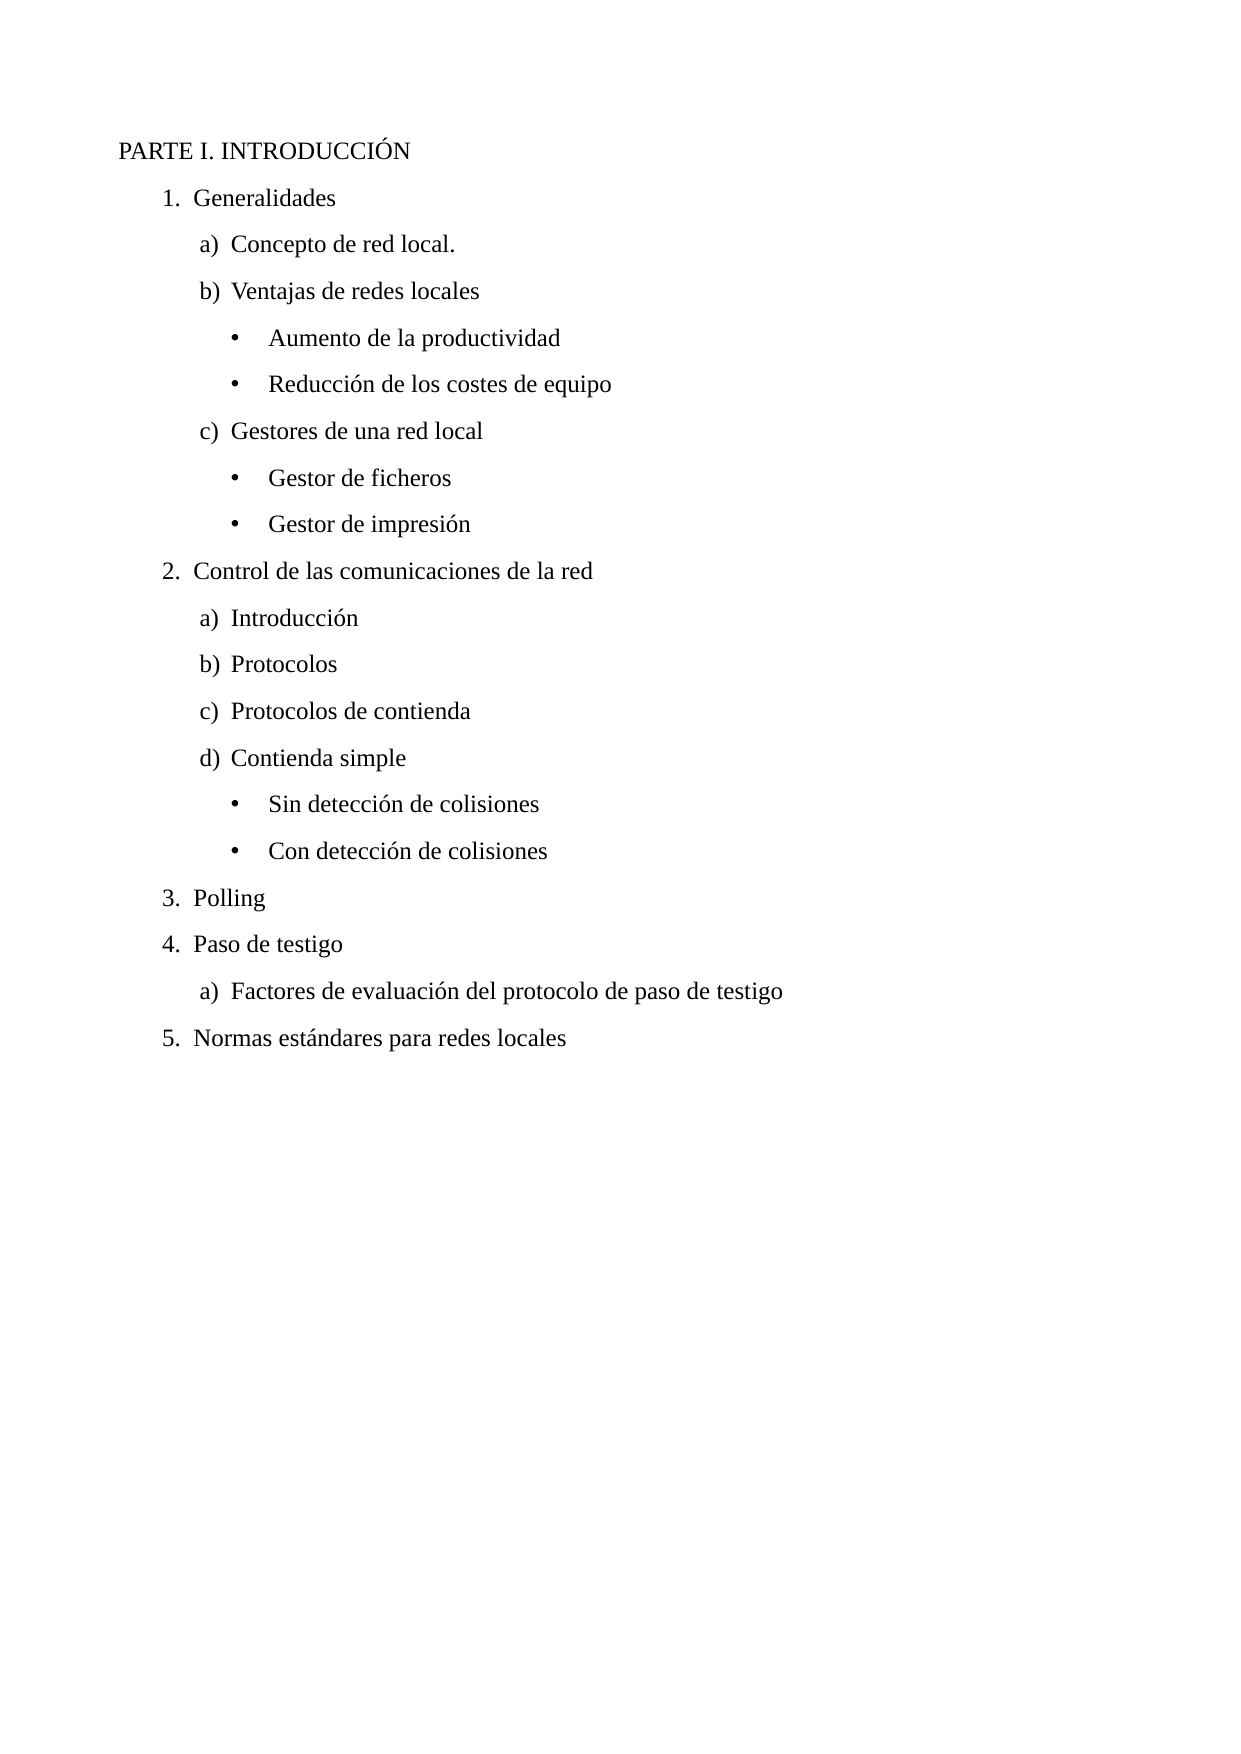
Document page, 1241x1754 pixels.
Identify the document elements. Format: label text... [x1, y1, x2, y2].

text PARTE I. INTRODUCCIÓN [118, 136, 1122, 165]
list Paso de testigo [156, 929, 1122, 958]
list Contienda simple [193, 743, 1122, 771]
list Generalidades [156, 183, 1122, 211]
list Gestor de impresión [231, 509, 1122, 538]
list Protocolos de contienda [193, 696, 1122, 725]
list Concepto de red local. [193, 229, 1122, 258]
list Normas estándares para redes locales [156, 1023, 1122, 1051]
list Aumento de la productividad [231, 323, 1122, 351]
list Ventajas de redes locales [193, 276, 1122, 305]
list Sin detección de colisiones [231, 789, 1122, 818]
list Control de las comunicaciones de la red [156, 556, 1122, 585]
list Factores de evaluación del protocolo de paso de testigo [193, 976, 1122, 1005]
list Con detección de colisiones [231, 836, 1122, 865]
list Gestor de ficheros [231, 463, 1122, 491]
list Protocolos [193, 649, 1122, 678]
list Introducción [193, 603, 1122, 631]
list Reducción de los costes de equipo [231, 369, 1122, 398]
list Polling [156, 883, 1122, 911]
list Gestores de una red local [193, 416, 1122, 445]
